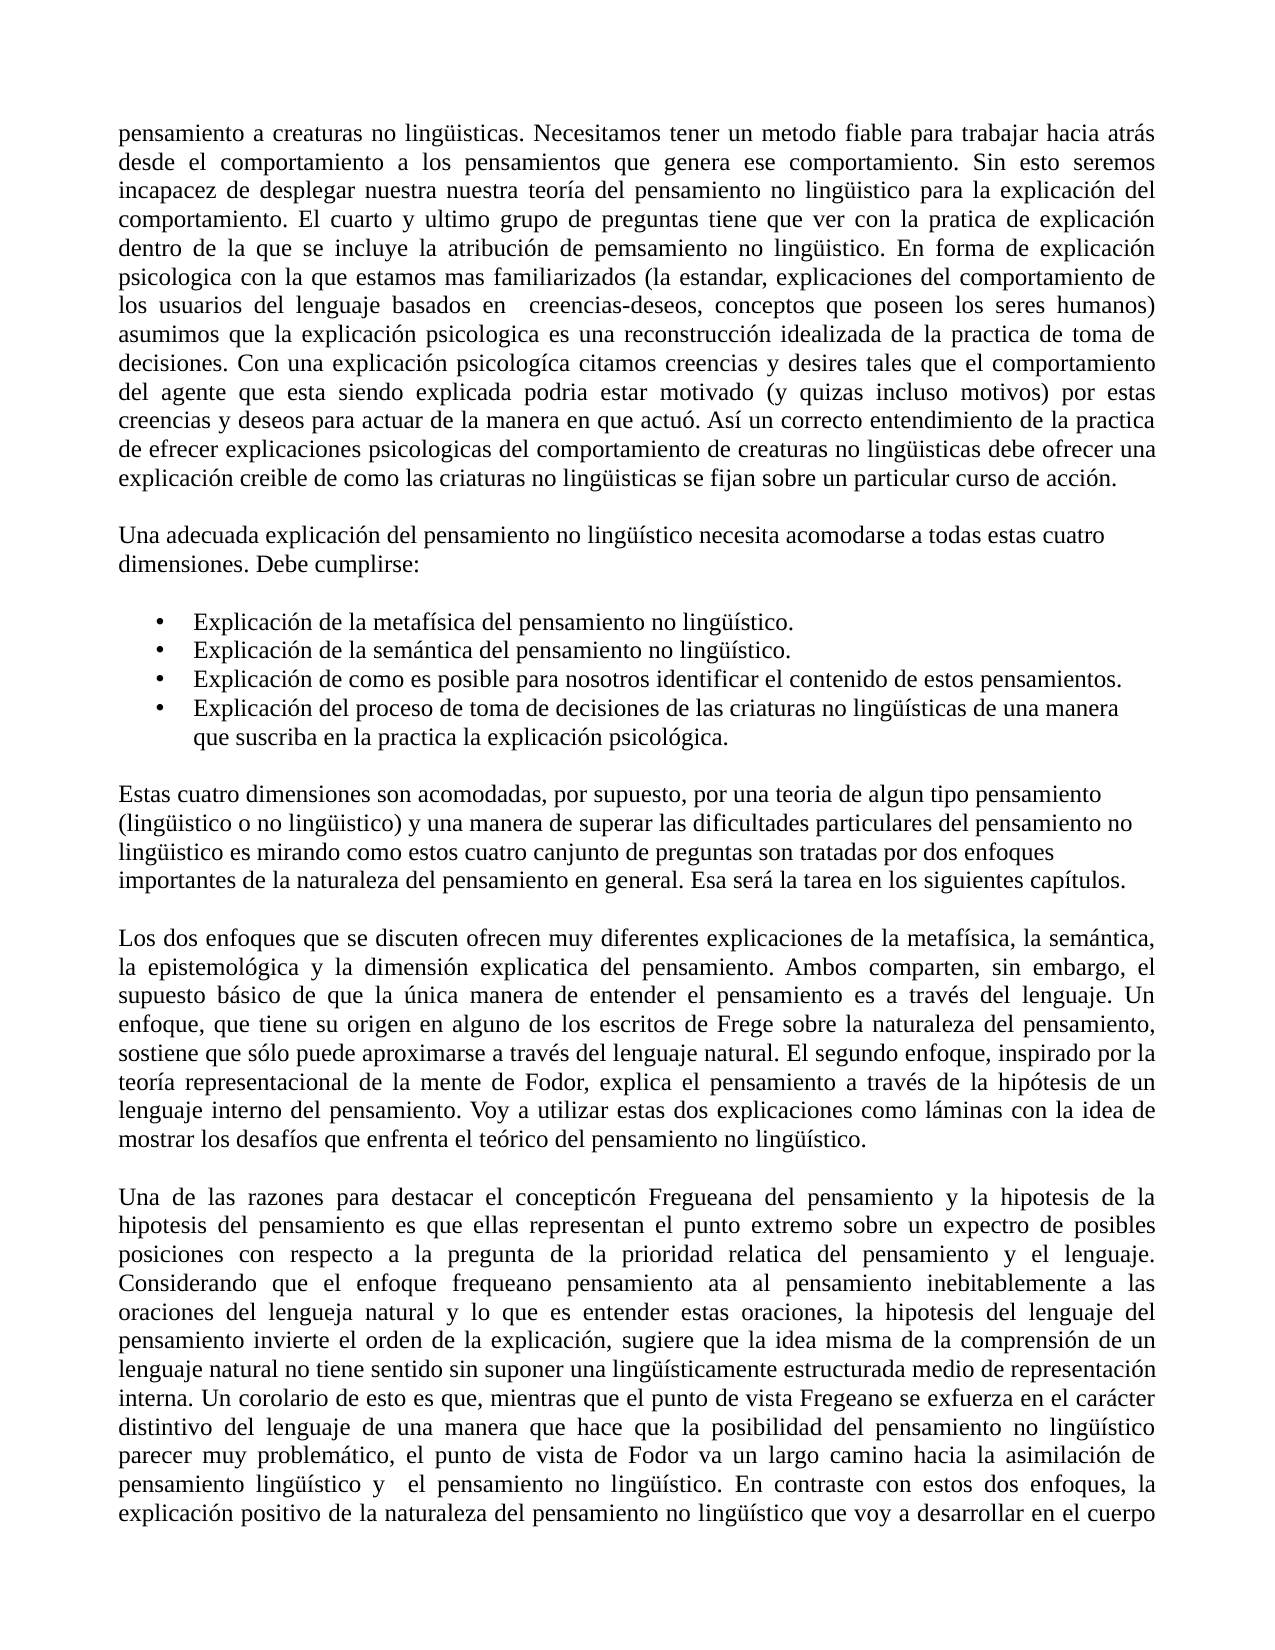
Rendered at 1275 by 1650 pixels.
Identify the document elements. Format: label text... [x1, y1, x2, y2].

list Explicación de la semántica del pensamiento no lingüístico. [156, 636, 1157, 664]
list Explicación de la metafísica del pensamiento no lingüístico. [156, 607, 1157, 636]
text Estas cuatro dimensiones son acomodadas, por supuesto, por una teoria de algun tipo pensamiento (lingüistico o no lingüistico) y una manera de superar las dificultades particulares del pensamiento no lingüistico es mirando como estos cuatro canjunto de preguntas son tratadas por dos enfoques importantes de la naturaleza del pensamiento en general. Esa será la tarea en los siguientes capítulos. [118, 779, 1157, 894]
text Una adecuada explicación del pensamiento no lingüístico necesita acomodarse a todas estas cuatro dimensiones. Debe cumplirse: [118, 521, 1157, 578]
list Explicación de como es posible para nosotros identificar el contenido de estos pensamientos. [156, 664, 1157, 693]
text pensamiento a creaturas no lingüisticas. Necesitamos tener un metodo fiable para trabajar hacia atrás desde el comportamiento a los pensamientos que genera ese comportamiento. Sin esto seremos incapacez de desplegar nuestra nuestra teoría del pensamiento no lingüistico para la explicación del comportamiento. El cuarto y ultimo grupo de preguntas tiene que ver con la pratica de explicación dentro de la que se incluye la atribución de pemsamiento no lingüistico. En forma de explicación psicologica con la que estamos mas familiarizados (la estandar, explicaciones del comportamiento de los usuarios del lenguaje basados en creencias-deseos, conceptos que poseen los seres humanos) asumimos que la explicación psicologica es una reconstrucción idealizada de la practica de toma de decisiones. Con una explicación psicologíca citamos creencias y desires tales que el comportamiento del agente que esta siendo explicada podria estar motivado (y quizas incluso motivos) por estas creencias y deseos para actuar de la manera en que actuó. Así un correcto entendimiento de la practica de efrecer explicaciones psicologicas del comportamiento de creaturas no lingüisticas debe ofrecer una explicación creible de como las criaturas no lingüisticas se fijan sobre un particular curso de acción. [118, 118, 1157, 492]
list Explicación del proceso de toma de decisiones de las criaturas no lingüísticas de una manera que suscriba en la practica la explicación psicológica. [156, 693, 1157, 751]
text Una de las razones para destacar el concepticón Fregueana del pensamiento y la hipotesis de la hipotesis del pensamiento es que ellas representan el punto extremo sobre un expectro de posibles posiciones con respecto a la pregunta de la prioridad relatica del pensamiento y el lenguaje. Considerando que el enfoque frequeano pensamiento ata al pensamiento inebitablemente a las oraciones del lengueja natural y lo que es entender estas oraciones, la hipotesis del lenguaje del pensamiento invierte el orden de la explicación, sugiere que la idea misma de la comprensión de un lenguaje natural no tiene sentido sin suponer una lingüísticamente estructurada medio de representación interna. Un corolario de esto es que, mientras que el punto de vista Fregeano se exfuerza en el carácter distintivo del lenguaje de una manera que hace que la posibilidad del pensamiento no lingüístico parecer muy problemático, el punto de vista de Fodor va un largo camino hacia la asimilación de pensamiento lingüístico y el pensamiento no lingüístico. En contraste con estos dos enfoques, la explicación positivo de la naturaleza del pensamiento no lingüístico que voy a desarrollar en el cuerpo [118, 1182, 1157, 1527]
text Los dos enfoques que se discuten ofrecen muy diferentes explicaciones de la metafísica, la semántica, la epistemológica y la dimensión explicatica del pensamiento. Ambos comparten, sin embargo, el supuesto básico de que la única manera de entender el pensamiento es a través del lenguaje. Un enfoque, que tiene su origen en alguno de los escritos de Frege sobre la naturaleza del pensamiento, sostiene que sólo puede aproximarse a través del lenguaje natural. El segundo enfoque, inspirado por la teoría representacional de la mente de Fodor, explica el pensamiento a través de la hipótesis de un lenguaje interno del pensamiento. Voy a utilizar estas dos explicaciones como láminas con la idea de mostrar los desafíos que enfrenta el teórico del pensamiento no lingüístico. [118, 923, 1157, 1153]
